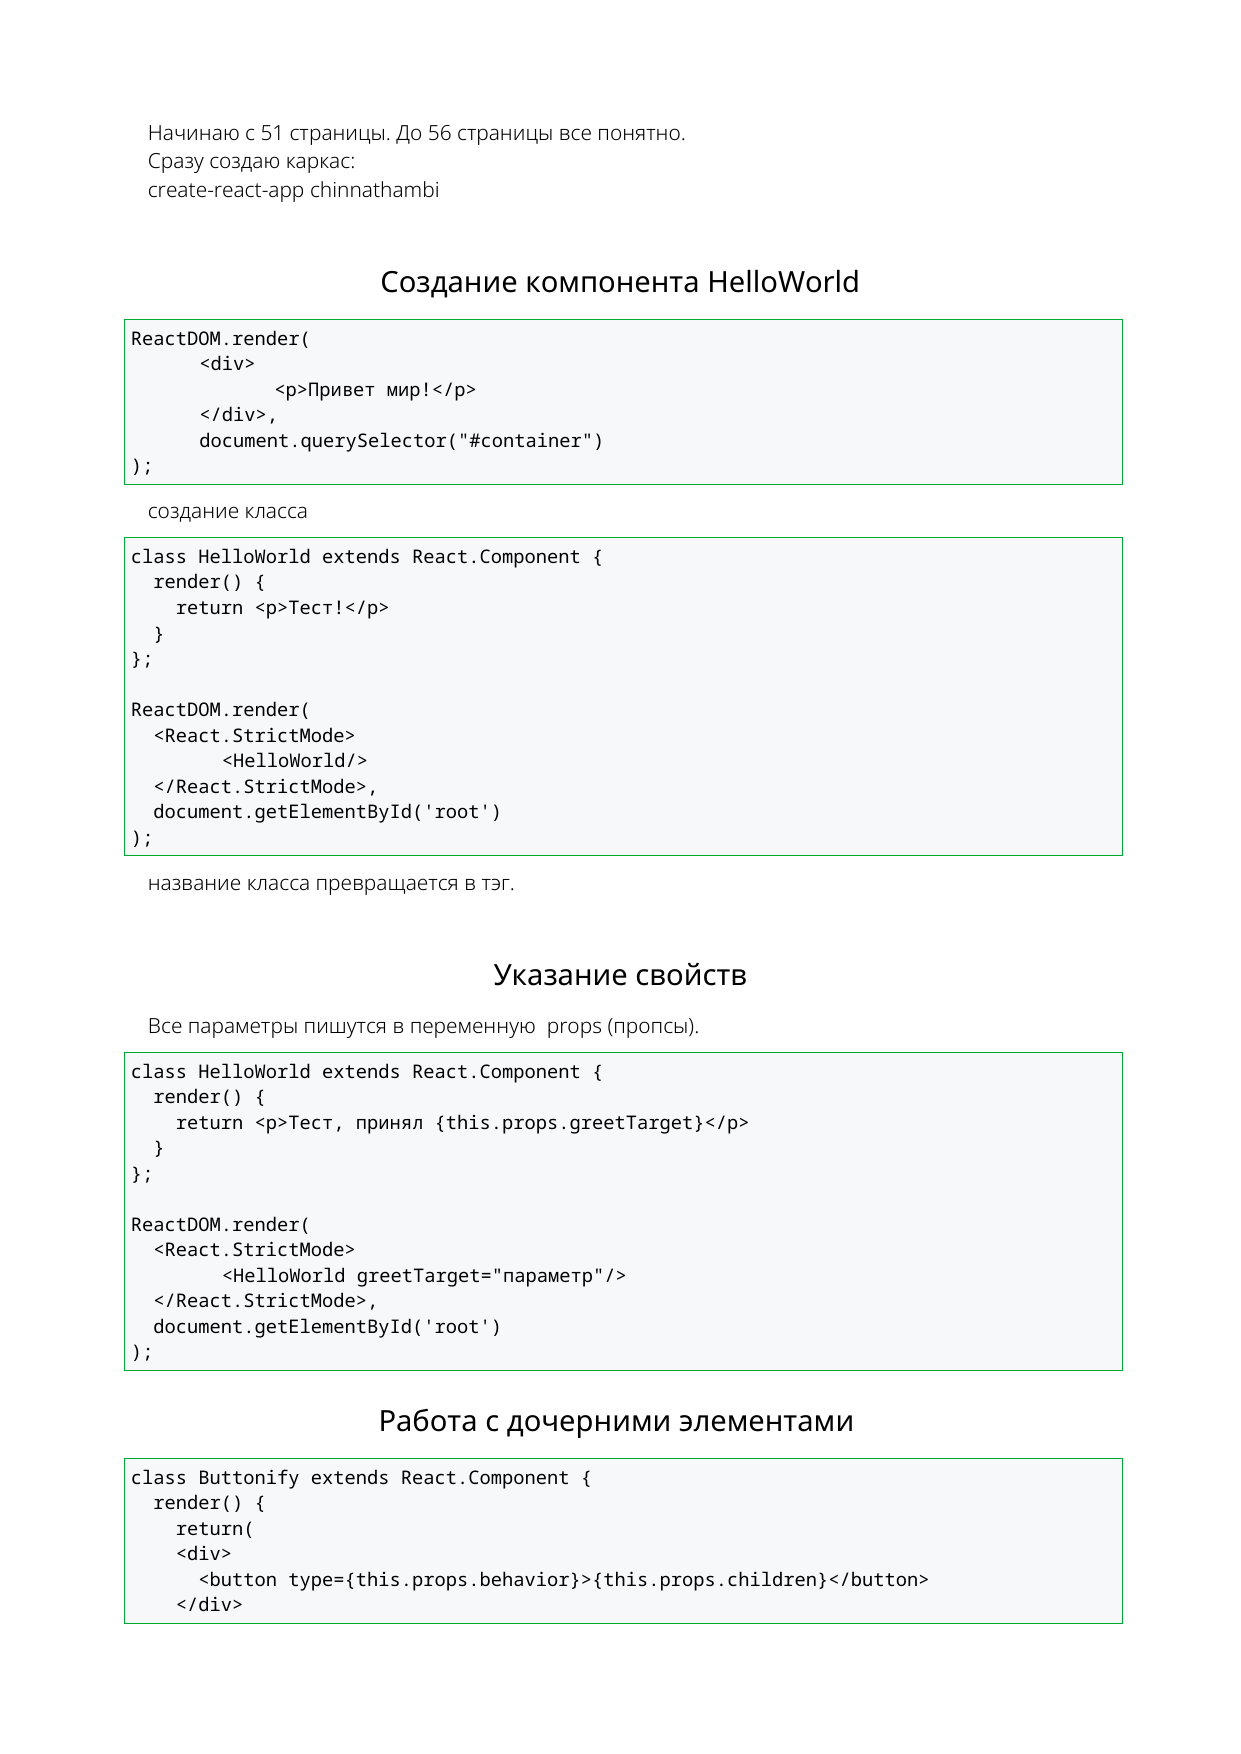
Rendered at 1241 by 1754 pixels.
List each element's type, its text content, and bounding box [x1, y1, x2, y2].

text document.getElementById('root') [125, 1307, 1122, 1332]
text <HelloWorld greetTarget="параметр"/> [125, 1256, 1122, 1281]
text render() { [125, 1077, 1122, 1103]
text return( [125, 1509, 1122, 1534]
text Начинаю с 51 страницы. До 56 страницы все понятно. [118, 118, 1122, 147]
subtitle Создание компонента HelloWorld [118, 261, 1122, 301]
text <div> [125, 344, 1122, 370]
text <React.StrictMode> [125, 715, 1122, 741]
text }; [125, 1154, 1122, 1179]
text </React.StrictMode>, [125, 766, 1122, 792]
text return <p>Тест, принял {this.props.greetTarget}</p> [125, 1103, 1122, 1128]
text <button type={this.props.behavior}>{this.props.children}</button> [125, 1560, 1122, 1585]
text ); [125, 817, 1122, 855]
text render() { [125, 1483, 1122, 1509]
text <div> [125, 1534, 1122, 1560]
text <React.StrictMode> [125, 1230, 1122, 1256]
text } [125, 613, 1122, 639]
text ); [125, 446, 1122, 484]
text ReactDOM.render( [125, 690, 1122, 715]
text </React.StrictMode>, [125, 1281, 1122, 1307]
subtitle Работа с дочерними элементами [118, 1400, 1122, 1440]
subtitle Указание свойств [118, 954, 1122, 994]
text return <p>Тест!</p> [125, 588, 1122, 613]
text <p>Привет мир!</p> [125, 370, 1122, 395]
text </div>, [125, 395, 1122, 421]
text </div> [125, 1585, 1122, 1623]
text create-react-app chinnathambi [118, 175, 1122, 203]
text Все параметры пишутся в переменную props (пропсы). [118, 1011, 1122, 1040]
text }; [125, 639, 1122, 664]
text ReactDOM.render( [125, 1205, 1122, 1230]
text class HelloWorld extends React.Component { [125, 538, 1122, 562]
text class Buttonify extends React.Component { [125, 1459, 1122, 1483]
text document.querySelector("#container") [125, 421, 1122, 446]
text } [125, 1128, 1122, 1154]
text название класса превращается в тэг. [118, 868, 1122, 896]
text document.getElementById('root') [125, 792, 1122, 817]
text создание класса [118, 497, 1122, 525]
text ); [125, 1332, 1122, 1370]
text Сразу создаю каркас: [118, 147, 1122, 175]
text class HelloWorld extends React.Component { [125, 1053, 1122, 1077]
text render() { [125, 562, 1122, 588]
text <HelloWorld/> [125, 741, 1122, 766]
text ReactDOM.render( [125, 320, 1122, 344]
